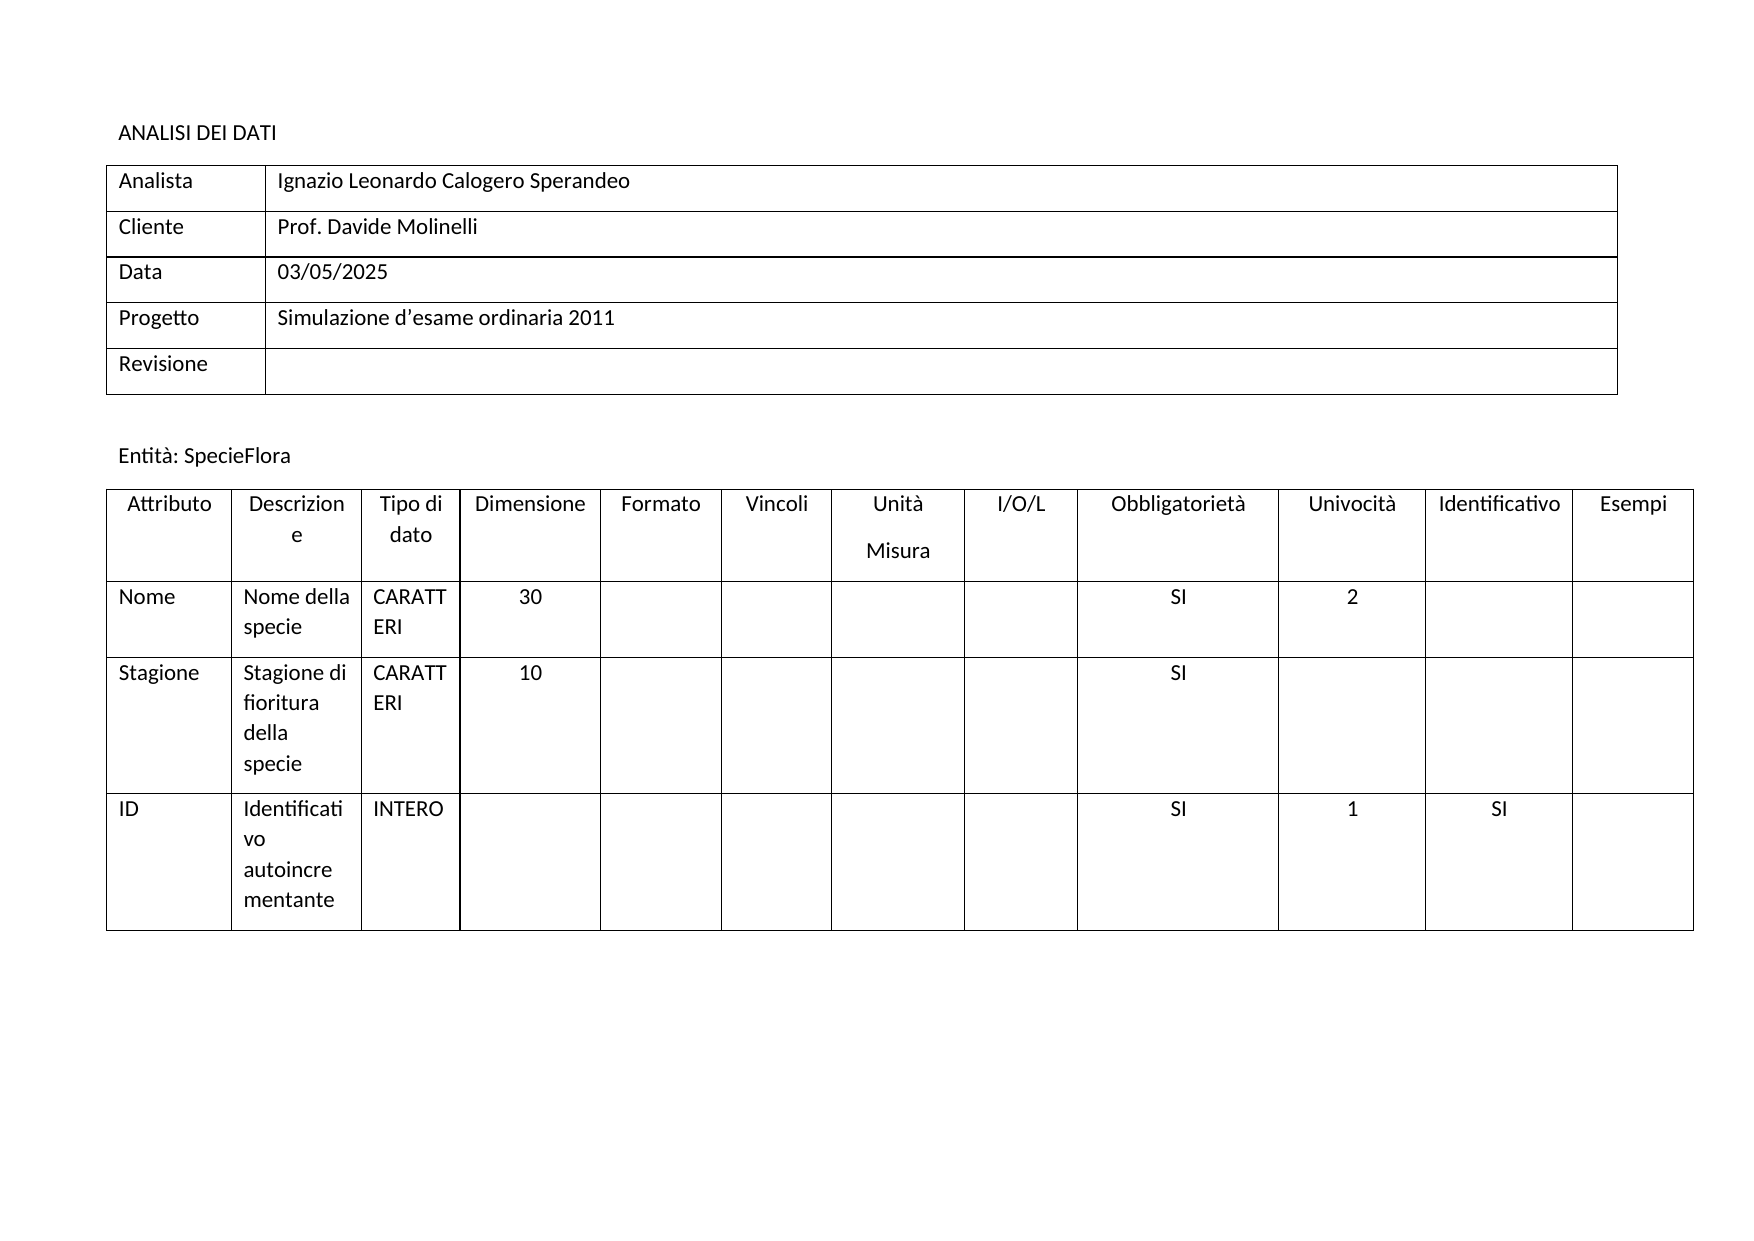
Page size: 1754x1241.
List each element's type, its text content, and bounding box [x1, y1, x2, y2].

table_cell [1426, 582, 1572, 657]
text ANALISI DEI DATI [118, 118, 1606, 146]
table_cell Cliente [107, 212, 265, 256]
table_header Formato [601, 490, 721, 581]
table_cell SI [1078, 658, 1278, 793]
table_header Tipo di dato [362, 490, 459, 581]
table_cell 30 [461, 582, 600, 657]
table_header Attributo [107, 490, 231, 581]
table_header I/O/L [965, 490, 1077, 581]
table_cell SI [1426, 794, 1572, 930]
table_cell [601, 794, 721, 930]
table_cell SI [1078, 582, 1278, 657]
table_cell Identificativo autoincrementante [232, 794, 361, 930]
table_cell 2 [1279, 582, 1425, 657]
table_header Vincoli [722, 490, 831, 581]
table_cell INTERO [362, 794, 459, 930]
table_cell Revisione [107, 349, 265, 394]
table_cell [832, 582, 964, 657]
table_cell [1573, 582, 1693, 657]
table_cell Progetto [107, 303, 265, 348]
table_cell [266, 349, 1617, 394]
table_cell 1 [1279, 794, 1425, 930]
table_cell [1573, 658, 1693, 793]
table_header Identificativo [1426, 490, 1572, 581]
table_header Descrizione [232, 490, 361, 581]
table_cell [601, 582, 721, 657]
table_header Obbligatorietà [1078, 490, 1278, 581]
table_header Analista [107, 166, 265, 211]
table_cell [1426, 658, 1572, 793]
table_cell [832, 794, 964, 930]
table_header Esempi [1573, 490, 1693, 581]
table_cell Stagione [107, 658, 231, 793]
table_header Univocità [1279, 490, 1425, 581]
table_cell [722, 582, 831, 657]
table_cell [461, 794, 600, 930]
table_cell [601, 658, 721, 793]
table_cell Simulazione d’esame ordinaria 2011 [266, 303, 1617, 348]
table_header Unità Misura [832, 490, 964, 581]
table_cell Prof. Davide Molinelli [266, 212, 1617, 256]
text Entità: SpecieFlora [118, 442, 1606, 469]
table_cell Nome della specie [232, 582, 361, 657]
table_cell [832, 658, 964, 793]
table_cell ID [107, 794, 231, 930]
table_cell [722, 658, 831, 793]
table_cell Nome [107, 582, 231, 657]
table_cell SI [1078, 794, 1278, 930]
table_cell [1279, 658, 1425, 793]
table_cell 03/05/2025 [266, 258, 1617, 302]
table_cell [1573, 794, 1693, 930]
table_cell [965, 794, 1077, 930]
table_cell 10 [461, 658, 600, 793]
table_cell Stagione di fioritura della specie [232, 658, 361, 793]
table_cell [965, 582, 1077, 657]
table_cell [965, 658, 1077, 793]
table_header Dimensione [461, 490, 600, 581]
table_cell CARATTERI [362, 658, 459, 793]
table_cell Data [107, 258, 265, 302]
table_header Ignazio Leonardo Calogero Sperandeo [266, 166, 1617, 211]
table_cell [722, 794, 831, 930]
table_cell CARATTERI [362, 582, 459, 657]
